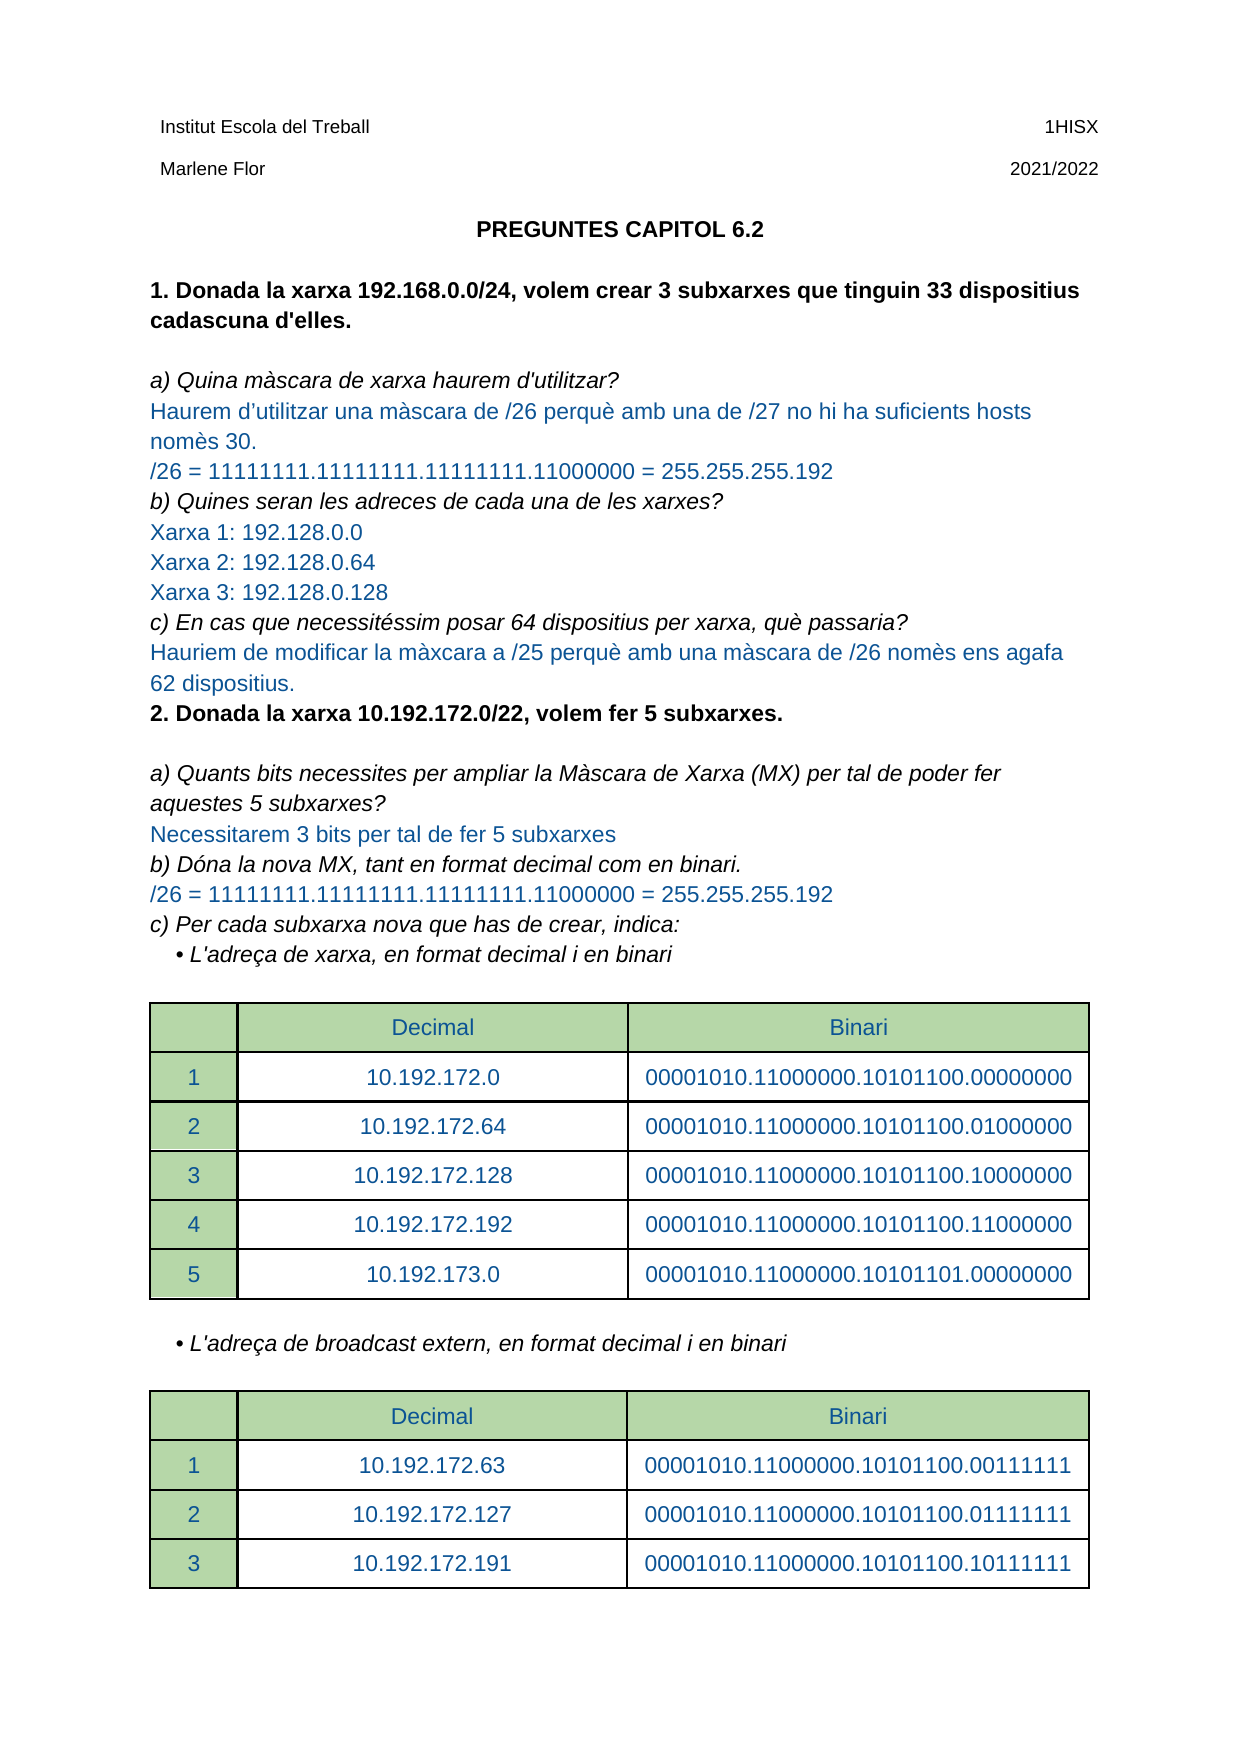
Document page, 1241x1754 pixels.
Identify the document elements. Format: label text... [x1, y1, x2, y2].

table_cell 10.192.172.127 [239, 1491, 626, 1538]
table_header Decimal [239, 1004, 627, 1051]
table_cell 00001010.11000000.10101101.00000000 [629, 1250, 1088, 1297]
table_cell 10.192.172.192 [239, 1201, 627, 1248]
text c) En cas que necessitéssim posar 64 dispositius per xarxa, què passaria? [150, 609, 1090, 635]
text b) Dóna la nova MX, tant en format decimal com en binari. [150, 851, 1090, 877]
table_cell 1 [151, 1441, 236, 1489]
text Haurem d’utilitzar una màscara de /26 perquè amb una de /27 no hi ha suficients hosts nomès 30. [150, 398, 1090, 454]
text PREGUNTES CAPITOL 6.2 [150, 216, 1090, 243]
table_cell 4 [151, 1201, 236, 1248]
table_cell 2 [151, 1491, 236, 1538]
text a) Quants bits necessites per ampliar la Màscara de Xarxa (MX) per tal de poder fer [150, 760, 1090, 786]
table_header Binari [628, 1392, 1088, 1439]
table_cell 10.192.172.63 [239, 1441, 626, 1489]
table_cell 00001010.11000000.10101100.00111111 [628, 1441, 1088, 1489]
table_header Decimal [239, 1392, 626, 1439]
table_cell 10.192.172.64 [239, 1103, 627, 1149]
text c) Per cada subxarxa nova que has de crear, indica: [150, 911, 1090, 937]
table_cell 2 [151, 1103, 236, 1149]
text Necessitarem 3 bits per tal de fer 5 subxarxes [150, 821, 1090, 847]
table_cell 00001010.11000000.10101100.10000000 [629, 1152, 1088, 1199]
table_cell 10.192.172.128 [239, 1152, 627, 1199]
text Xarxa 2: 192.128.0.64 [150, 549, 1090, 575]
text 1. Donada la xarxa 192.168.0.0/24, volem crear 3 subxarxes que tinguin 33 dispositius cadascuna d'elles. [150, 277, 1090, 333]
text Xarxa 1: 192.128.0.0 [150, 518, 1090, 545]
text • L'adreça de xarxa, en format decimal i en binari [150, 941, 1090, 968]
text b) Quines seran les adreces de cada una de les xarxes? [150, 488, 1090, 514]
table_cell 3 [151, 1540, 236, 1587]
text Hauriem de modificar la màxcara a /25 perquè amb una màscara de /26 nomès ens agafa 62 dispositius. [150, 639, 1090, 696]
table_header [151, 1004, 236, 1051]
text Xarxa 3: 192.128.0.128 [150, 579, 1090, 605]
text /26 = 11111111.11111111.11111111.11000000 = 255.255.255.192 [150, 881, 1090, 907]
text aquestes 5 subxarxes? [150, 790, 1090, 817]
table_cell 00001010.11000000.10101100.00000000 [629, 1053, 1088, 1100]
table_cell 00001010.11000000.10101100.11000000 [629, 1201, 1088, 1248]
table_header [151, 1392, 236, 1439]
table_cell 00001010.11000000.10101100.01111111 [628, 1491, 1088, 1538]
table_cell 00001010.11000000.10101100.01000000 [629, 1103, 1088, 1149]
table_cell 10.192.173.0 [239, 1250, 627, 1297]
text a) Quina màscara de xarxa haurem d'utilitzar? [150, 367, 1090, 394]
text /26 = 11111111.11111111.11111111.11000000 = 255.255.255.192 [150, 458, 1090, 484]
table_cell 10.192.172.191 [239, 1540, 626, 1587]
table_cell 5 [151, 1250, 236, 1297]
table_cell 10.192.172.0 [239, 1053, 627, 1100]
table_cell 00001010.11000000.10101100.10111111 [628, 1540, 1088, 1587]
table_header Binari [629, 1004, 1088, 1051]
text • L'adreça de broadcast extern, en format decimal i en binari [150, 1330, 1090, 1356]
text 2. Donada la xarxa 10.192.172.0/22, volem fer 5 subxarxes. [150, 700, 1090, 726]
table_cell 3 [151, 1152, 236, 1199]
table_cell 1 [151, 1053, 236, 1100]
